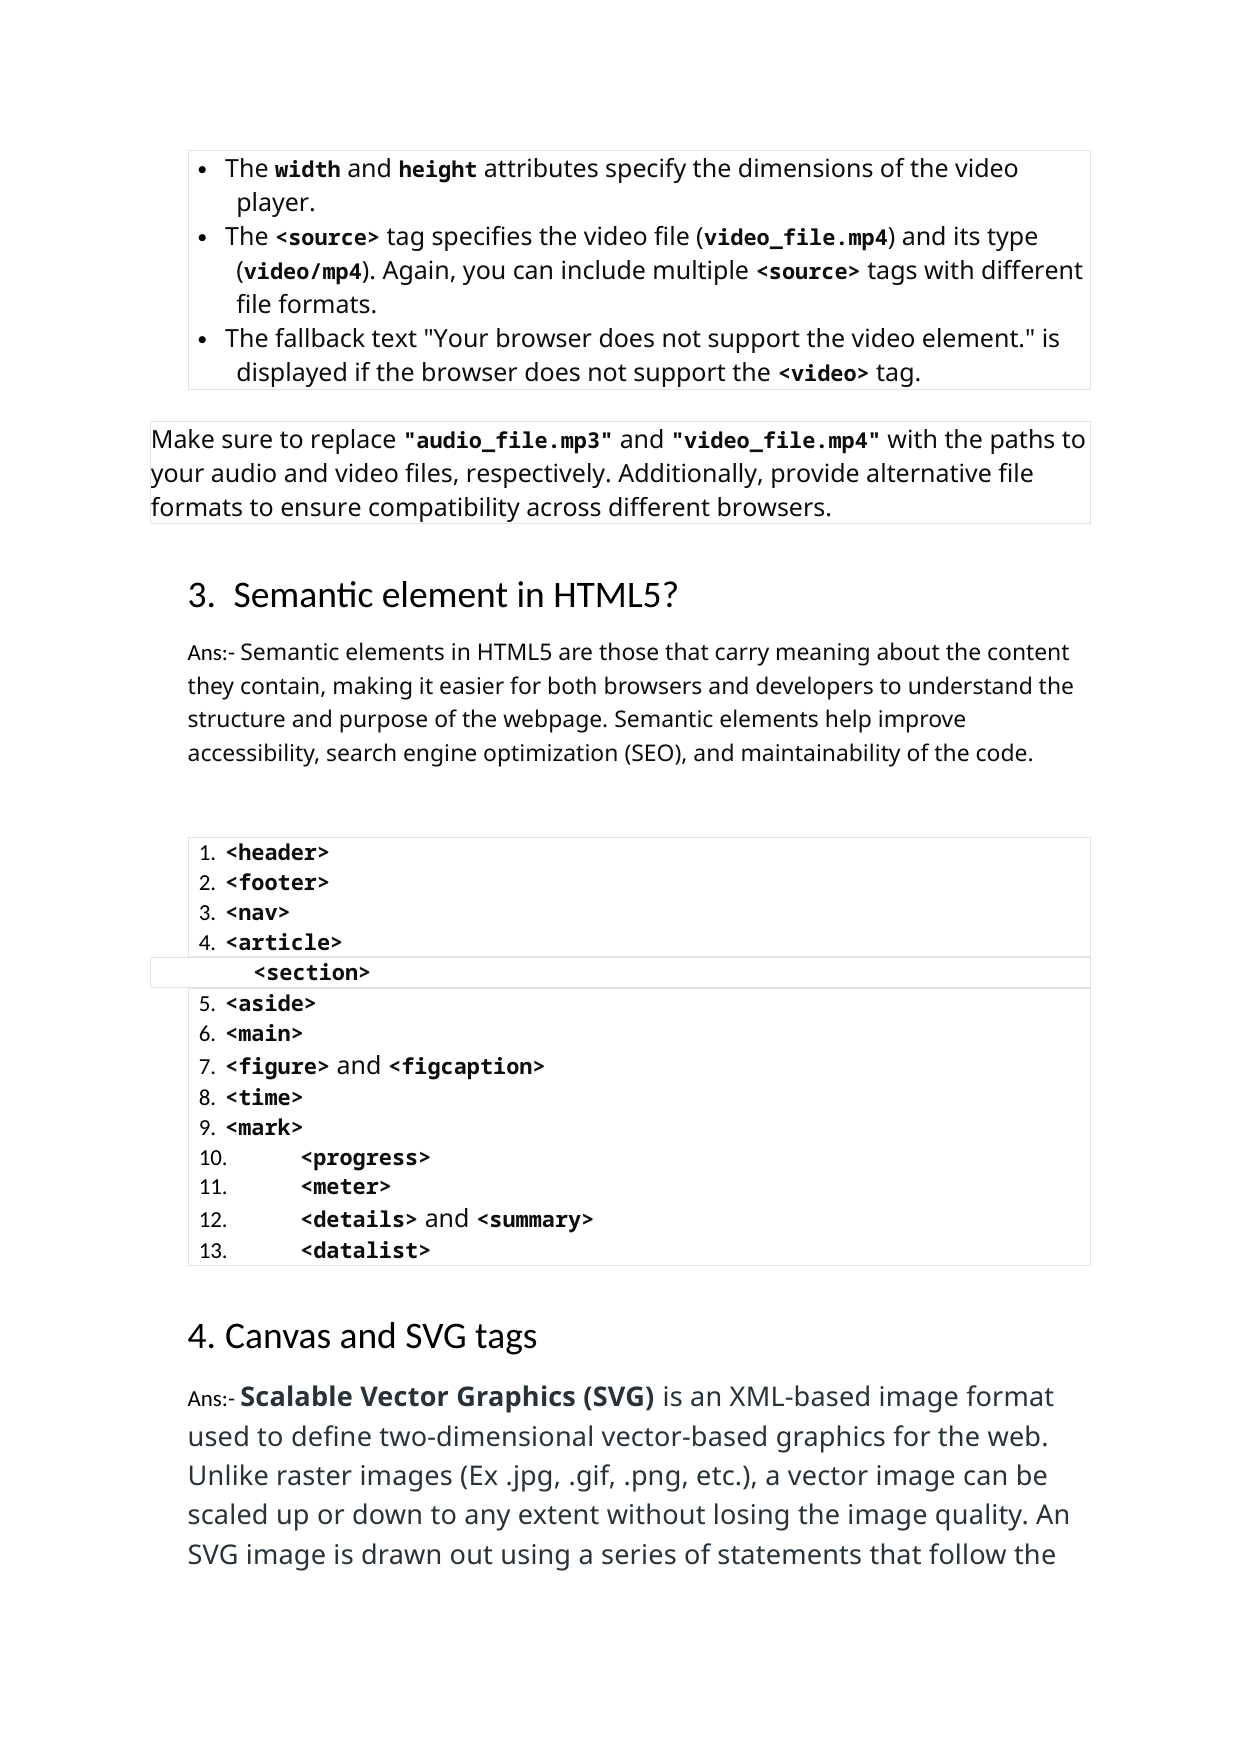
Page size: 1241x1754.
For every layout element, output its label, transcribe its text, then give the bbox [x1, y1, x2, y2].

list <time> [189, 1081, 1090, 1111]
text Make sure to replace "audio_file.mp3" and "video_file.mp4" with the paths to your audio and video files, respectively. Additionally, provide alternative file formats to ensure compatibility across different browsers. [151, 422, 1090, 523]
list <meter> [189, 1171, 1090, 1201]
list <mark> [189, 1111, 1090, 1141]
list The fallback text "Your browser does not support the video element." is displayed if the browser does not support the <video> tag. [189, 320, 1090, 389]
list <details> and <summary> [189, 1201, 1090, 1234]
list The width and height attributes specify the dimensions of the video player. [189, 151, 1090, 218]
list The <source> tag specifies the video file (video_file.mp4) and its type (video/mp4). Again, you can include multiple <source> tags with different file formats. [189, 218, 1090, 320]
list <progress> [189, 1141, 1090, 1171]
text Ans:- Semantic elements in HTML5 are those that carry meaning about the content they contain, making it easier for both browsers and developers to understand the structure and purpose of the webpage. Semantic elements help improve accessibility, search engine optimization (SEO), and maintainability of the code. [187, 636, 1090, 768]
list Canvas and SVG tags [187, 1312, 1090, 1358]
list <datalist> [189, 1234, 1090, 1265]
list <figure> and <figcaption> [189, 1047, 1090, 1081]
list <nav> [189, 896, 1090, 926]
list <aside> [189, 989, 1090, 1017]
list <main> [189, 1017, 1090, 1047]
text <section> [151, 958, 1090, 987]
list <footer> [189, 866, 1090, 896]
list <header> [189, 838, 1090, 866]
list Semantic element in HTML5? [187, 571, 1090, 616]
text Ans:- Scalable Vector Graphics (SVG) is an XML-based image format used to define two-dimensional vector-based graphics for the web. Unlike raster images (Ex .jpg, .gif, .png, etc.), a vector image can be scaled up or down to any extent without losing the image quality. An SVG image is drawn out using a series of statements that follow the [187, 1378, 1090, 1572]
list <article> [189, 926, 1090, 956]
